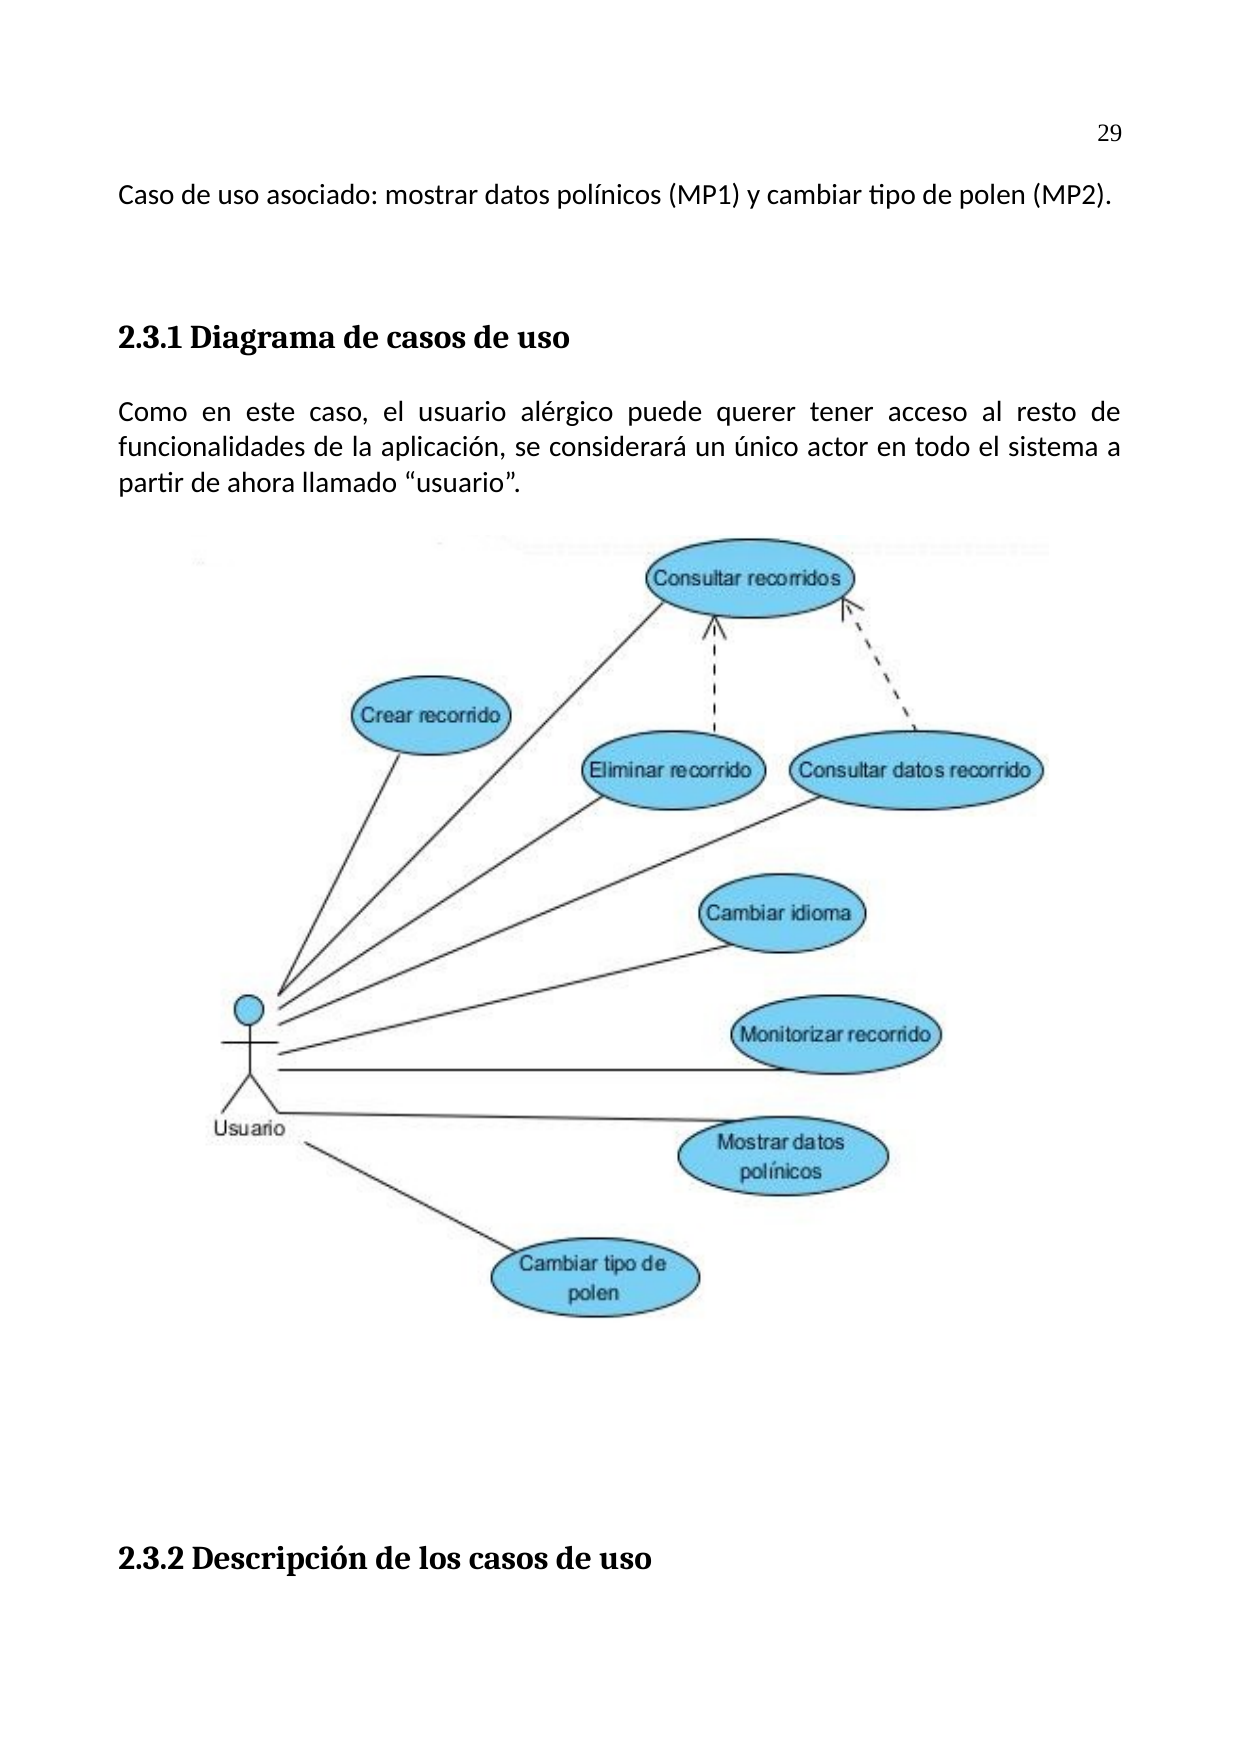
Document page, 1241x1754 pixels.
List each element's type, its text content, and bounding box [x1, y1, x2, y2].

text 2.3.2 Descripción de los casos de uso [118, 1539, 1122, 1578]
picture [191, 535, 1050, 1324]
text Caso de uso asociado: mostrar datos polínicos (MP1) y cambiar tipo de polen (MP2). [118, 176, 1122, 212]
text Como en este caso, el usuario alérgico puede querer tener acceso al resto de funcionalidades de la aplicación, se considerará un único actor en todo el sistema a partir de ahora llamado “usuario”. [118, 393, 1122, 500]
text 2.3.1 Diagrama de casos de uso [118, 319, 1122, 357]
